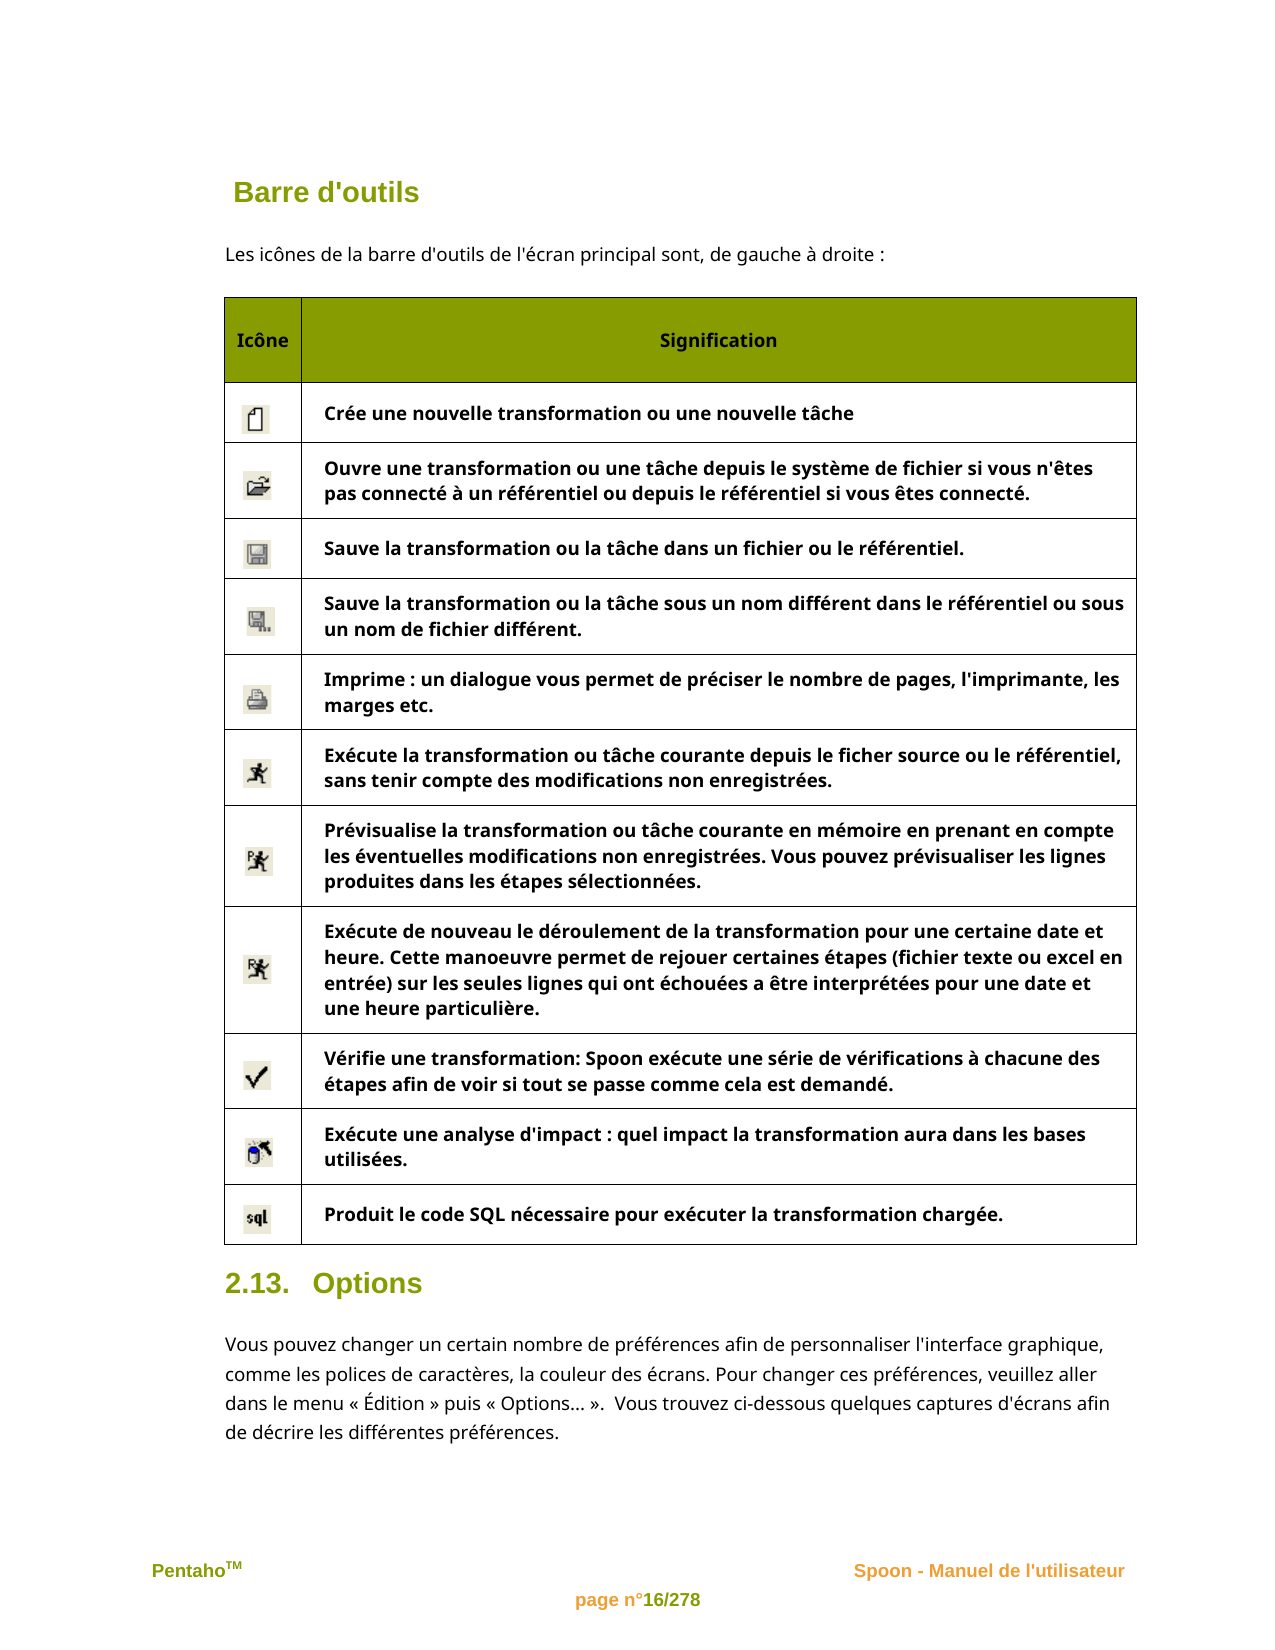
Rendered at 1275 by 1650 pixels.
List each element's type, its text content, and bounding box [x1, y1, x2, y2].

table_cell Sauve la transformation ou la tâche dans un fichier ou le référentiel. [302, 519, 1136, 578]
picture [243, 1205, 272, 1234]
picture [243, 759, 272, 788]
table_cell Ouvre une transformation ou une tâche depuis le système de fichier si vous n'êtes pas connecté à un référentiel ou depuis le référentiel si vous êtes connecté. [302, 443, 1136, 518]
picture [243, 471, 272, 500]
table_cell Exécute la transformation ou tâche courante depuis le ficher source ou le référentiel, sans tenir compte des modifications non enregistrées. [302, 730, 1136, 805]
table_cell [225, 383, 301, 442]
text Vous pouvez changer un certain nombre de préférences afin de personnaliser l'interface graphique, comme les polices de caractères, la couleur des écrans. Pour changer ces préférences, veuillez aller dans le menu « Édition » puis « Options... ». Vous trouvez ci-dessous quelques captures d'écrans afin de décrire les différentes préférences. [225, 1328, 1125, 1445]
table_cell Exécute de nouveau le déroulement de la transformation pour une certaine date et heure. Cette manoeuvre permet de rejouer certaines étapes (fichier texte ou excel en entrée) sur les seules lignes qui ont échouées a être interprétées pour une date et une heure particulière. [302, 907, 1136, 1033]
table_cell Prévisualise la transformation ou tâche courante en mémoire en prenant en compte les éventuelles modifications non enregistrées. Vous pouvez prévisualiser les lignes produites dans les étapes sélectionnées. [302, 806, 1136, 906]
table_cell [225, 1109, 301, 1184]
table_cell [225, 907, 301, 1033]
table_cell [225, 519, 301, 578]
table_cell Crée une nouvelle transformation ou une nouvelle tâche [302, 383, 1136, 442]
table_cell Exécute une analyse d'impact : quel impact la transformation aura dans les bases utilisées. [302, 1109, 1136, 1184]
table_cell [225, 806, 301, 906]
table_cell [225, 443, 301, 518]
picture [244, 1138, 273, 1167]
picture [244, 847, 273, 876]
table_header Icône [225, 298, 301, 382]
picture [243, 955, 272, 984]
subtitle Options [225, 1270, 1125, 1299]
table_cell [225, 1185, 301, 1244]
table_cell Produit le code SQL nécessaire pour exécuter la transformation chargée. [302, 1185, 1136, 1244]
table_header Signification [302, 298, 1136, 382]
picture [241, 405, 270, 434]
table_cell [225, 655, 301, 729]
table_cell [225, 730, 301, 805]
picture [243, 540, 272, 569]
table_cell Vérifie une transformation: Spoon exécute une série de vérifications à chacune des étapes afin de voir si tout se passe comme cela est demandé. [302, 1034, 1136, 1108]
table_cell Sauve la transformation ou la tâche sous un nom différent dans le référentiel ou sous un nom de fichier différent. [302, 579, 1136, 653]
text Les icônes de la barre d'outils de l'écran principal sont, de gauche à droite : [225, 238, 1125, 267]
picture [243, 1061, 272, 1090]
picture [246, 607, 275, 636]
picture [243, 685, 272, 714]
text Barre d'outils [225, 179, 1125, 209]
table_cell [225, 1034, 301, 1108]
table_cell [225, 579, 301, 653]
table_cell Imprime : un dialogue vous permet de préciser le nombre de pages, l'imprimante, les marges etc. [302, 655, 1136, 729]
